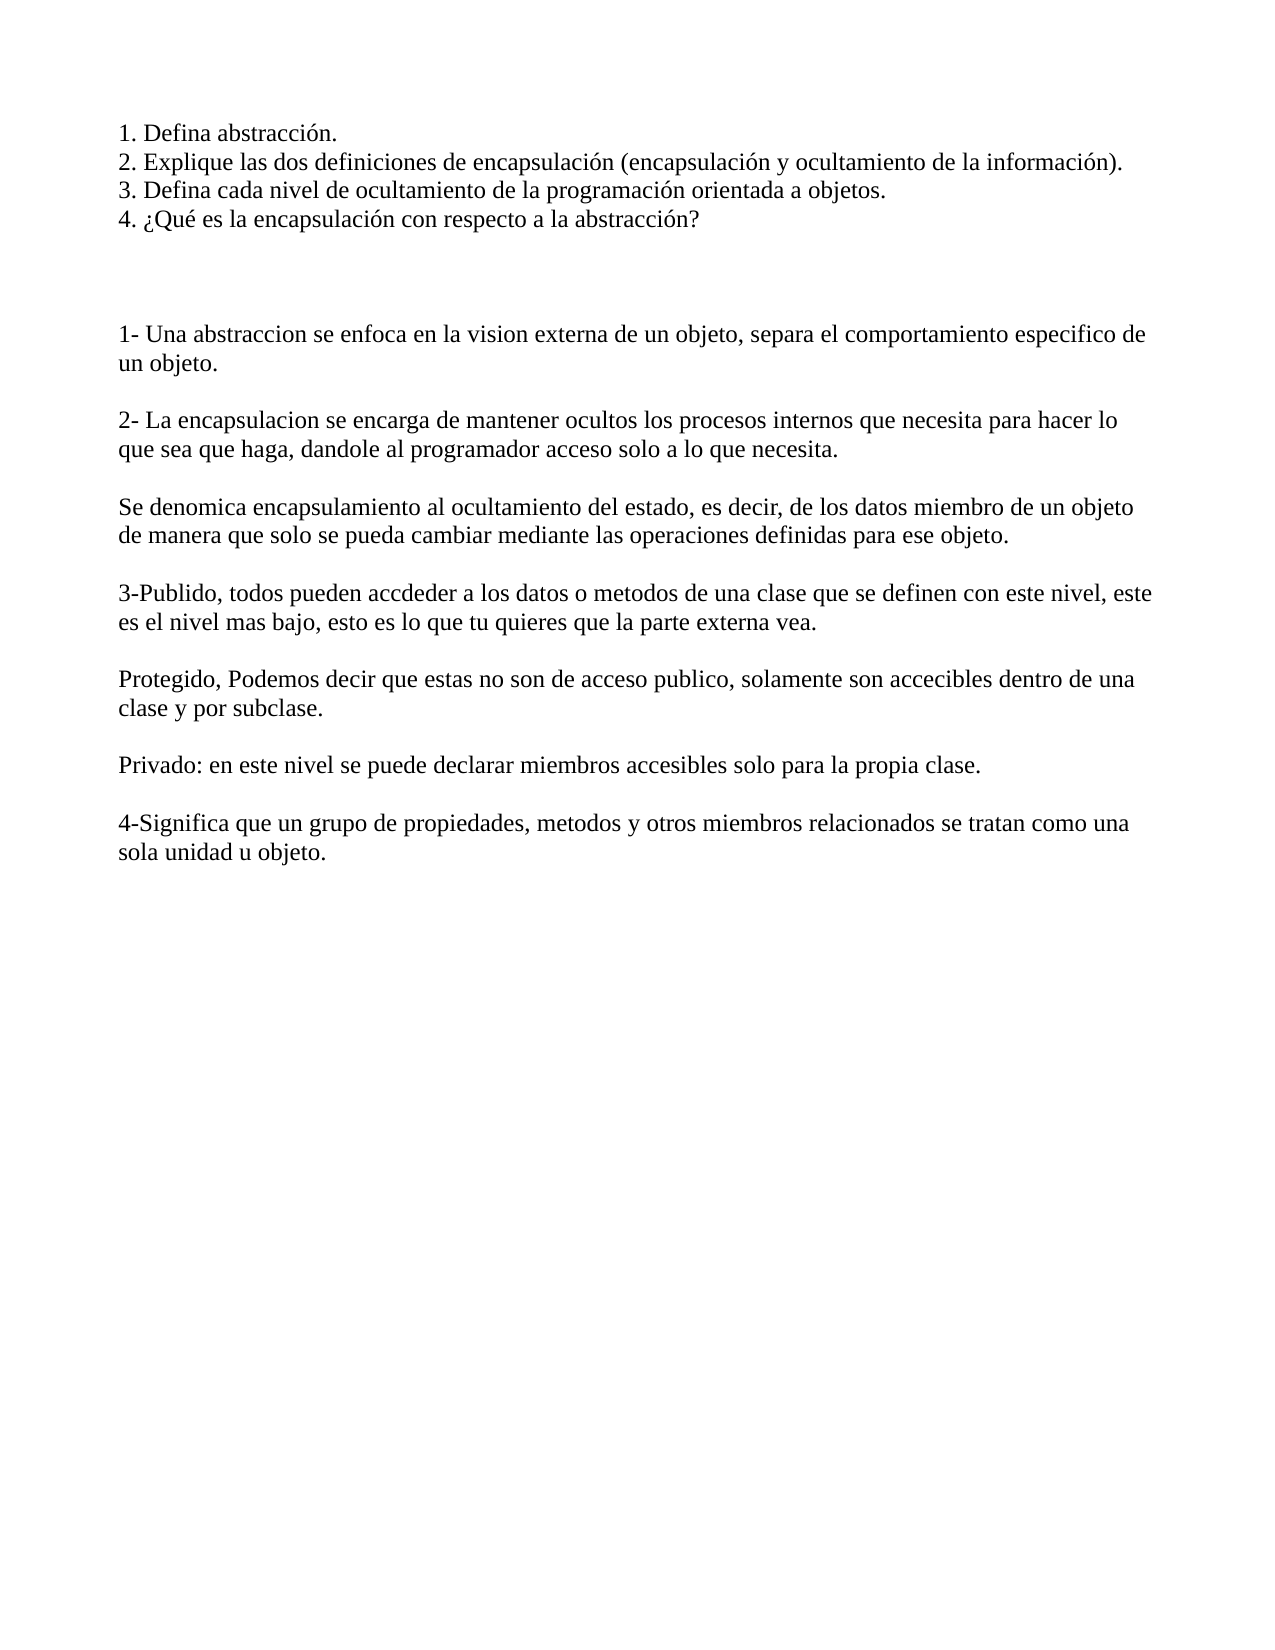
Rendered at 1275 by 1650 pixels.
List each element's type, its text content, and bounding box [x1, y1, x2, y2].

text 3-Publido, todos pueden accdeder a los datos o metodos de una clase que se definen con este nivel, este es el nivel mas bajo, esto es lo que tu quieres que la parte externa vea. [118, 578, 1157, 636]
text Privado: en este nivel se puede declarar miembros accesibles solo para la propia clase. [118, 751, 1157, 779]
text 2. Explique las dos definiciones de encapsulación (encapsulación y ocultamiento de la información). [118, 147, 1157, 176]
text 2- La encapsulacion se encarga de mantener ocultos los procesos internos que necesita para hacer lo que sea que haga, dandole al programador acceso solo a lo que necesita. [118, 406, 1157, 463]
text 4. ¿Qué es la encapsulación con respecto a la abstracción? [118, 204, 1157, 233]
text 1- Una abstraccion se enfoca en la vision externa de un objeto, separa el comportamiento especifico de un objeto. [118, 319, 1157, 377]
text Protegido, Podemos decir que estas no son de acceso publico, solamente son accecibles dentro de una clase y por subclase. [118, 664, 1157, 722]
text 3. Defina cada nivel de ocultamiento de la programación orientada a objetos. [118, 176, 1157, 204]
text 1. Defina abstracción. [118, 118, 1157, 147]
text 4-Significa que un grupo de propiedades, metodos y otros miembros relacionados se tratan como una sola unidad u objeto. [118, 808, 1157, 866]
text Se denomica encapsulamiento al ocultamiento del estado, es decir, de los datos miembro de un objeto de manera que solo se pueda cambiar mediante las operaciones definidas para ese objeto. [118, 492, 1157, 549]
